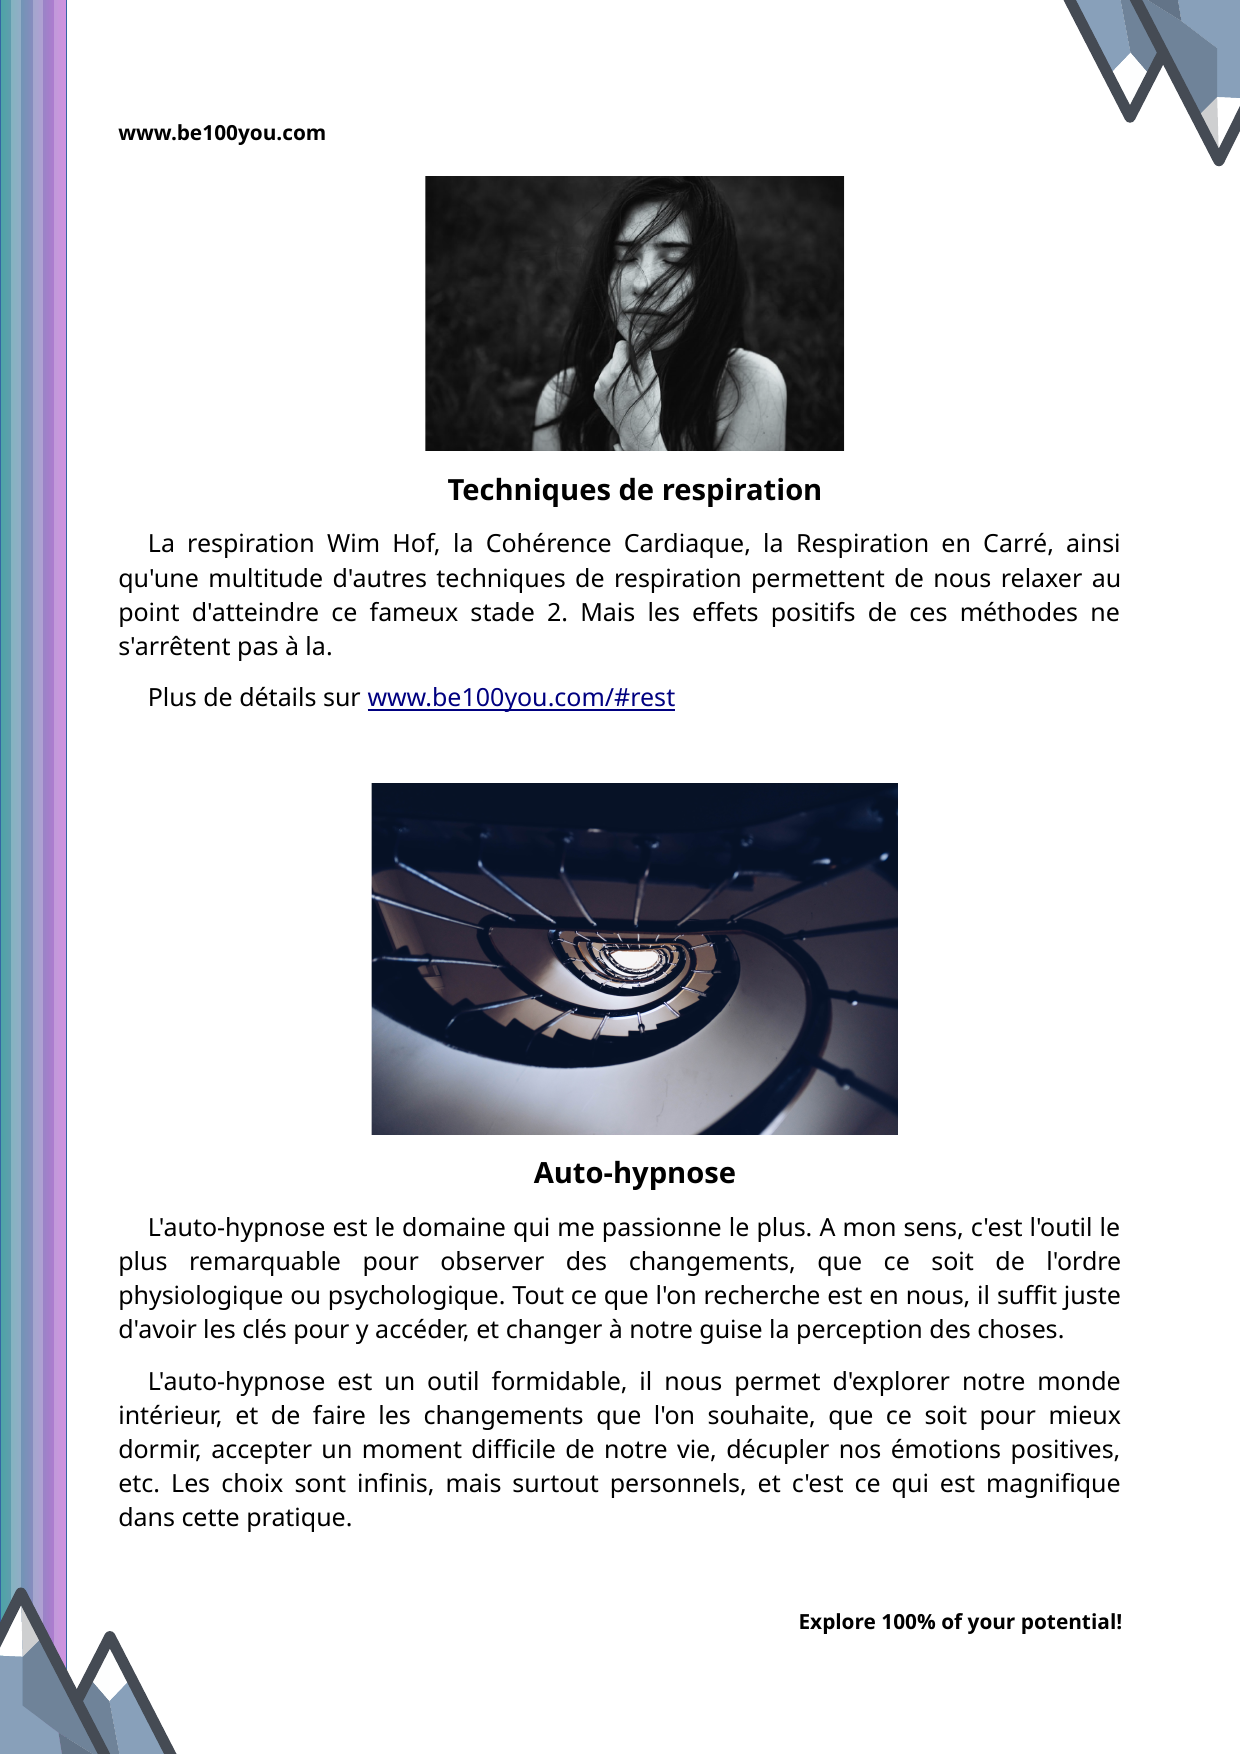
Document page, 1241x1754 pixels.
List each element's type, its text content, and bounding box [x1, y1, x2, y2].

text Plus de détails sur www.be100you.com/#rest [118, 680, 1122, 714]
picture [425, 176, 845, 451]
text Techniques de respiration [118, 469, 1122, 508]
text L'auto-hypnose est le domaine qui me passionne le plus. A mon sens, c'est l'outil le plus remarquable pour observer des changements, que ce soit de l'ordre physiologique ou psychologique. Tout ce que l'on recherche est en nous, il suffit juste d'avoir les clés pour y accéder, et changer à notre guise la perception des choses. [118, 1210, 1122, 1346]
picture [371, 783, 898, 1135]
text Auto-hypnose [118, 1152, 1122, 1192]
text L'auto-hypnose est un outil formidable, il nous permet d'explorer notre monde intérieur, et de faire les changements que l'on souhaite, que ce soit pour mieux dormir, accepter un moment difficile de notre vie, décupler nos émotions positives, etc. Les choix sont infinis, mais surtout personnels, et c'est ce qui est magnifique dans cette pratique. [118, 1364, 1122, 1534]
text La respiration Wim Hof, la Cohérence Cardiaque, la Respiration en Carré, ainsi qu'une multitude d'autres techniques de respiration permettent de nous relaxer au point d'atteindre ce fameux stade 2. Mais les effets positifs de ces méthodes ne s'arrêtent pas à la. [118, 526, 1122, 662]
